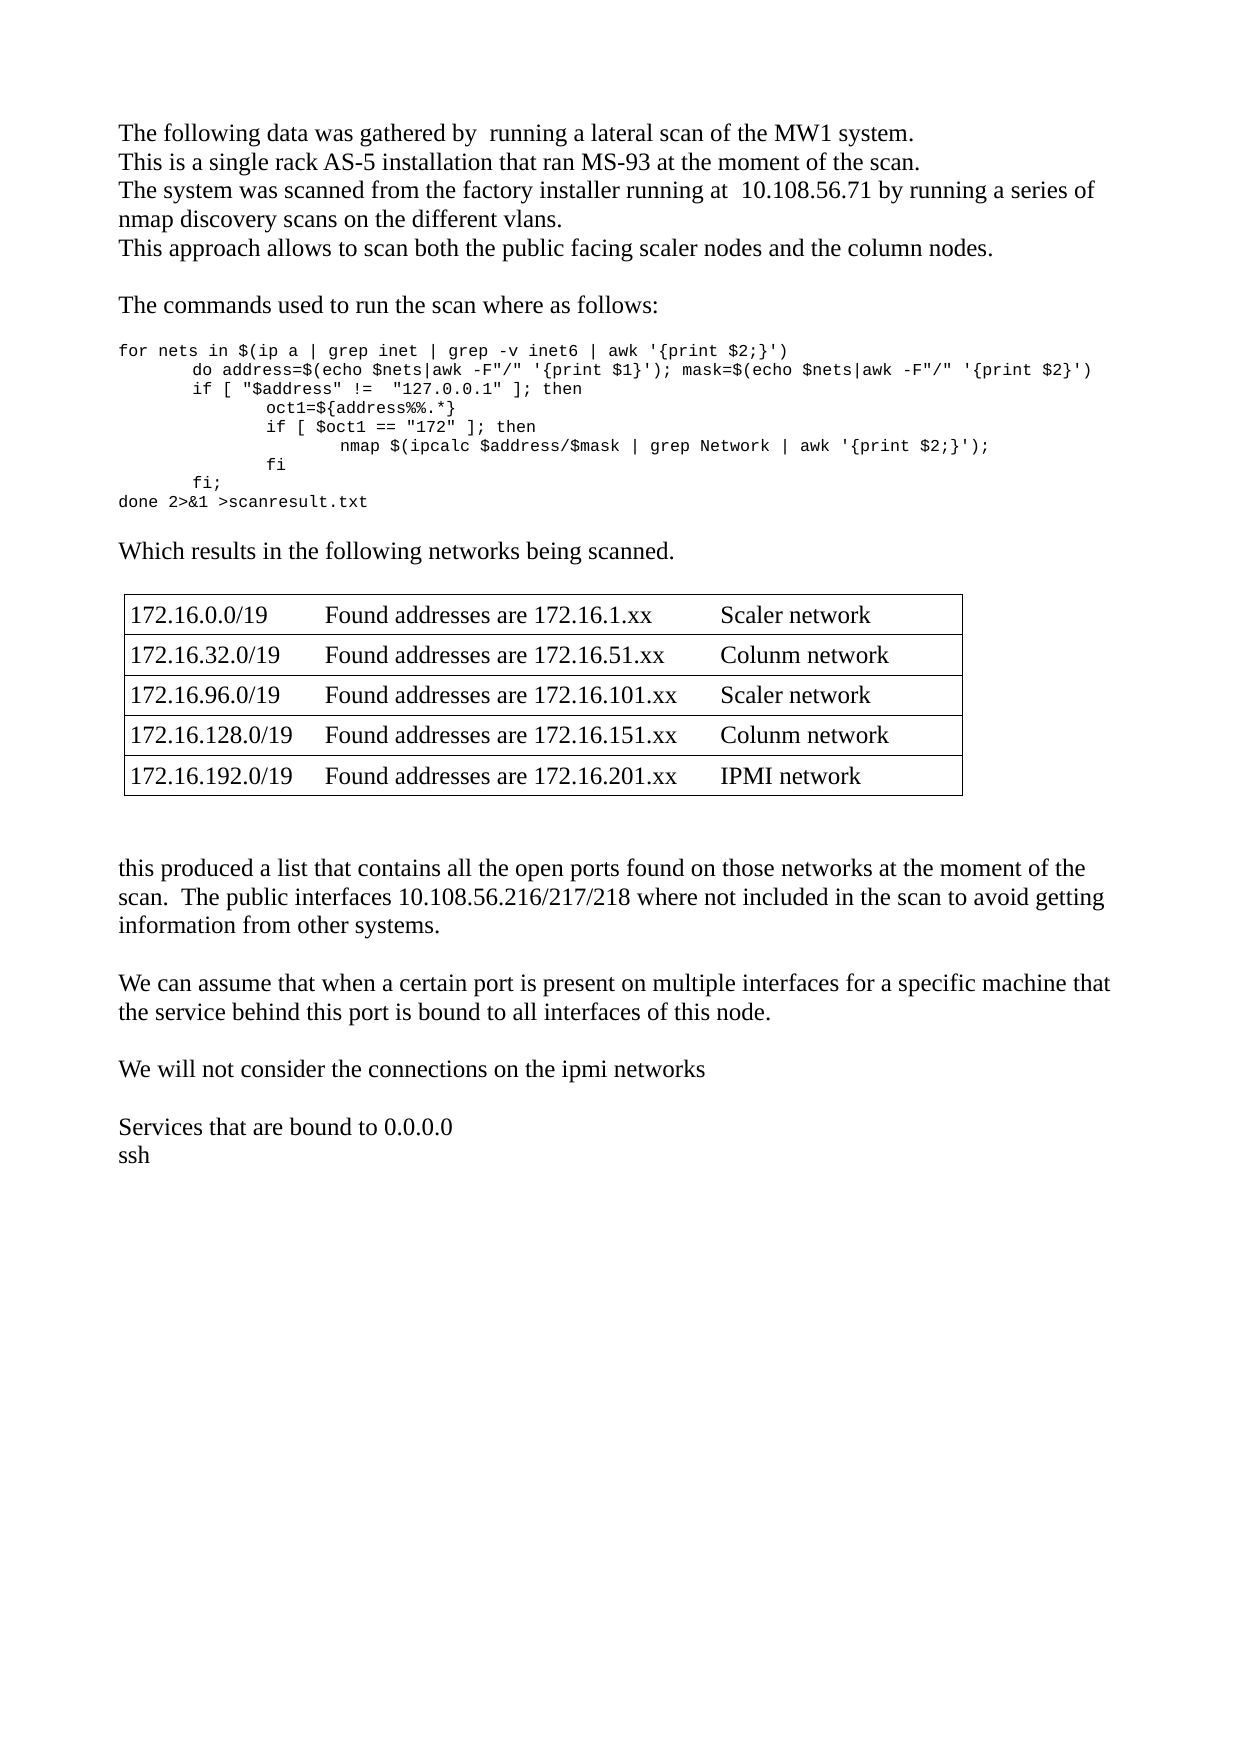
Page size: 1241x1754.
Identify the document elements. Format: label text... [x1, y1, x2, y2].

table_cell 172.16.96.0/19 [125, 676, 319, 715]
text if [ $oct1 == "172" ]; then [118, 418, 1122, 437]
text We will not consider the connections on the ipmi networks [118, 1054, 1122, 1083]
text fi; [118, 475, 1122, 494]
table_cell IPMI network [715, 756, 962, 795]
table_cell Found addresses are 172.16.51.xx [319, 635, 714, 674]
text oct1=${address%%.*} [118, 399, 1122, 418]
table_cell Found addresses are 172.16.151.xx [319, 716, 714, 755]
text This approach allows to scan both the public facing scaler nodes and the column nodes. [118, 233, 1122, 262]
text The following data was gathered by running a lateral scan of the MW1 system. [118, 118, 1122, 147]
text We can assume that when a certain port is present on multiple interfaces for a specific machine that the service behind this port is bound to all interfaces of this node. [118, 968, 1122, 1026]
text The system was scanned from the factory installer running at 10.108.56.71 by running a series of nmap discovery scans on the different vlans. [118, 176, 1122, 233]
table_header Scaler network [715, 595, 962, 634]
table_cell 172.16.192.0/19 [125, 756, 319, 795]
table_cell Colunm network [715, 635, 962, 674]
text This is a single rack AS-5 installation that ran MS-93 at the moment of the scan. [118, 147, 1122, 176]
text Services that are bound to 0.0.0.0 [118, 1112, 1122, 1141]
table_header 172.16.0.0/19 [125, 595, 319, 634]
table_header Found addresses are 172.16.1.xx [319, 595, 714, 634]
table_cell 172.16.32.0/19 [125, 635, 319, 674]
text The commands used to run the scan where as follows: [118, 291, 1122, 319]
table_cell Found addresses are 172.16.101.xx [319, 676, 714, 715]
text this produced a list that contains all the open ports found on those networks at the moment of the scan. The public interfaces 10.108.56.216/217/218 where not included in the scan to avoid getting information from other systems. [118, 853, 1122, 939]
text do address=$(echo $nets|awk -F"/" '{print $1}'); mask=$(echo $nets|awk -F"/" '{print $2}') [118, 362, 1122, 381]
table_cell Found addresses are 172.16.201.xx [319, 756, 714, 795]
text if [ "$address" != "127.0.0.1" ]; then [118, 381, 1122, 399]
table_cell 172.16.128.0/19 [125, 716, 319, 755]
text ssh [118, 1141, 1122, 1169]
text for nets in $(ip a | grep inet | grep -v inet6 | awk '{print $2;}') [118, 343, 1122, 362]
table_cell Scaler network [715, 676, 962, 715]
text fi [118, 456, 1122, 475]
text done 2>&1 >scanresult.txt [118, 494, 1122, 513]
text nmap $(ipcalc $address/$mask | grep Network | awk '{print $2;}'); [118, 437, 1122, 456]
text Which results in the following networks being scanned. [118, 536, 1122, 565]
table_cell Colunm network [715, 716, 962, 755]
